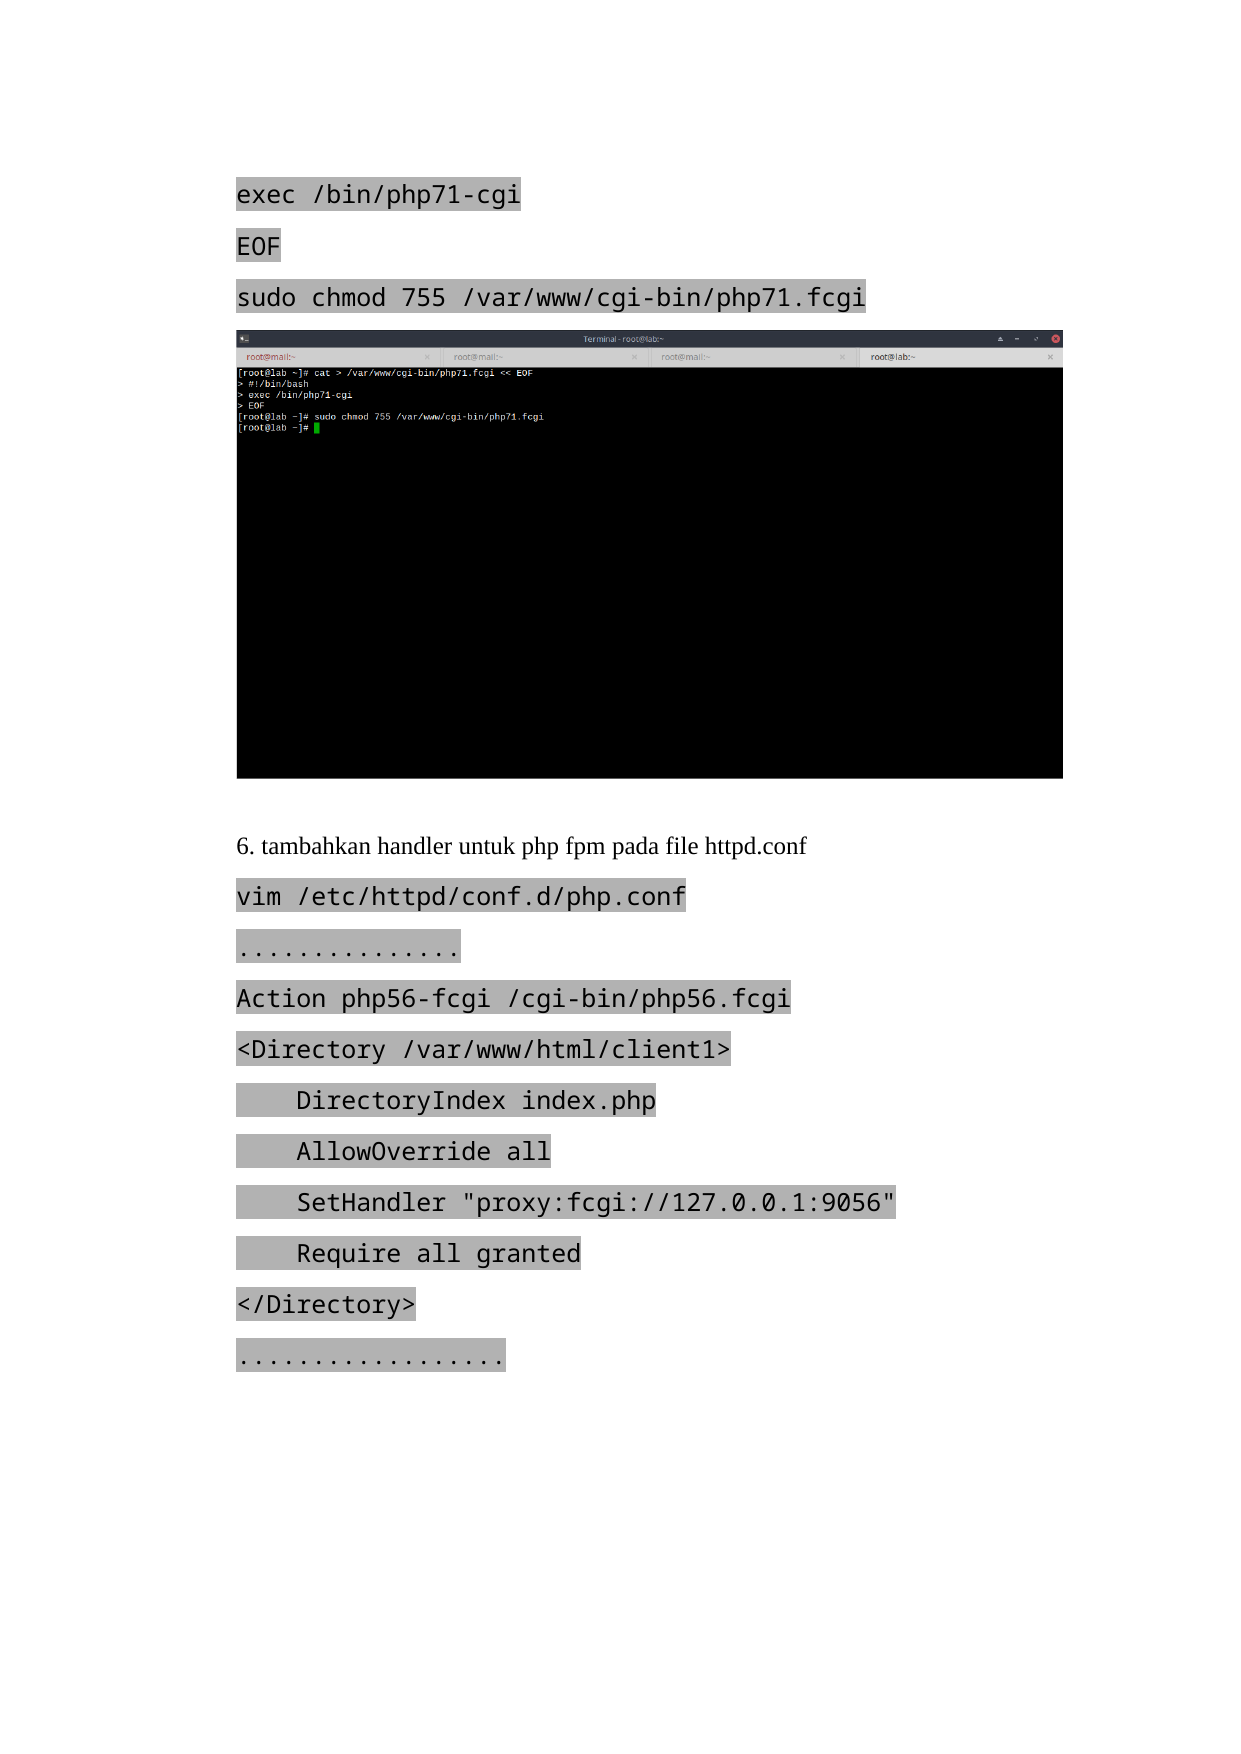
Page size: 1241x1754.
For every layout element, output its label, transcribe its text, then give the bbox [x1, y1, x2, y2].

text exec /bin/php71-cgi [521, 177, 1063, 211]
picture [236, 330, 1063, 779]
text 6. tambahkan handler untuk php fpm pada file httpd.conf [236, 831, 1063, 859]
text sudo chmod 755 /var/www/cgi-bin/php71.fcgi [866, 279, 1063, 313]
text <Directory /var/www/html/client1> [731, 1031, 1063, 1066]
text Require all granted [581, 1236, 1063, 1270]
text Action php56-fcgi /cgi-bin/php56.fcgi [791, 980, 1063, 1014]
text DirectoryIndex index.php [236, 1082, 1063, 1117]
text </Directory> [416, 1287, 1063, 1321]
text ............... [461, 929, 1063, 963]
text .................. [506, 1338, 1063, 1372]
text SetHandler "proxy:fcgi://127.0.0.1:9056" [236, 1184, 1063, 1219]
text AllowOverride all [236, 1133, 1063, 1168]
text EOF [281, 228, 1063, 262]
text vim /etc/httpd/conf.d/php.conf [686, 878, 1063, 912]
